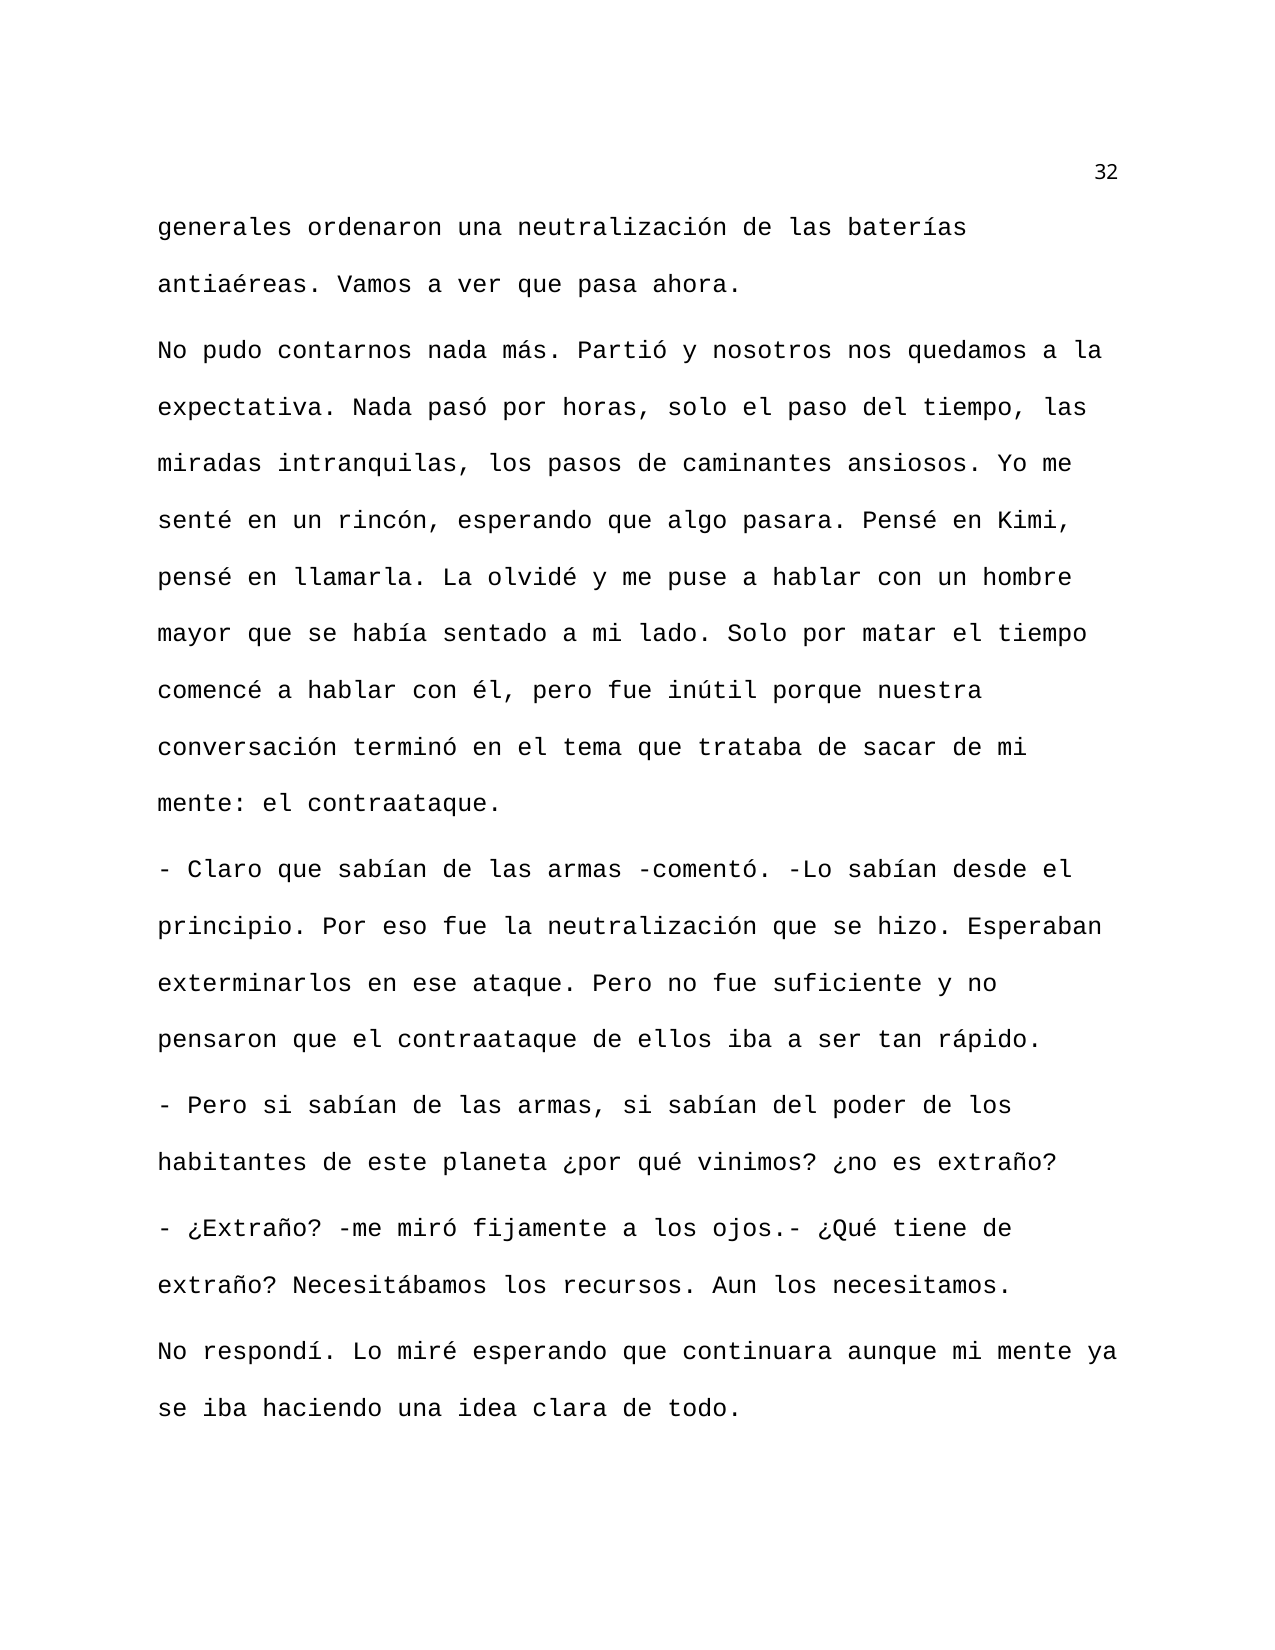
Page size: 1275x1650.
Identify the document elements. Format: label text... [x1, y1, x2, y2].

text - Pero si sabían de las armas, si sabían del poder de los habitantes de este planeta ¿por qué vinimos? ¿no es extraño? [157, 1093, 1118, 1178]
text - Claro que sabían de las armas -comentó. -Lo sabían desde el principio. Por eso fue la neutralización que se hizo. Esperaban exterminarlos en ese ataque. Pero no fue suficiente y no pensaron que el contraataque de ellos iba a ser tan rápido. [157, 857, 1118, 1055]
text generales ordenaron una neutralización de las baterías antiaéreas. Vamos a ver que pasa ahora. [157, 215, 1118, 300]
text No pudo contarnos nada más. Partió y nosotros nos quedamos a la expectativa. Nada pasó por horas, solo el paso del tiempo, las miradas intranquilas, los pasos de caminantes ansiosos. Yo me senté en un rincón, esperando que algo pasara. Pensé en Kimi, pensé en llamarla. La olvidé y me puse a hablar con un hombre mayor que se había sentado a mi lado. Solo por matar el tiempo comencé a hablar con él, pero fue inútil porque nuestra conversación terminó en el tema que trataba de sacar de mi mente: el contraataque. [157, 338, 1118, 819]
text No respondí. Lo miré esperando que continuara aunque mi mente ya se iba haciendo una idea clara de todo. [157, 1338, 1118, 1423]
text - ¿Extraño? -me miró fijamente a los ojos.- ¿Qué tiene de extraño? Necesitábamos los recursos. Aun los necesitamos. [157, 1216, 1118, 1301]
